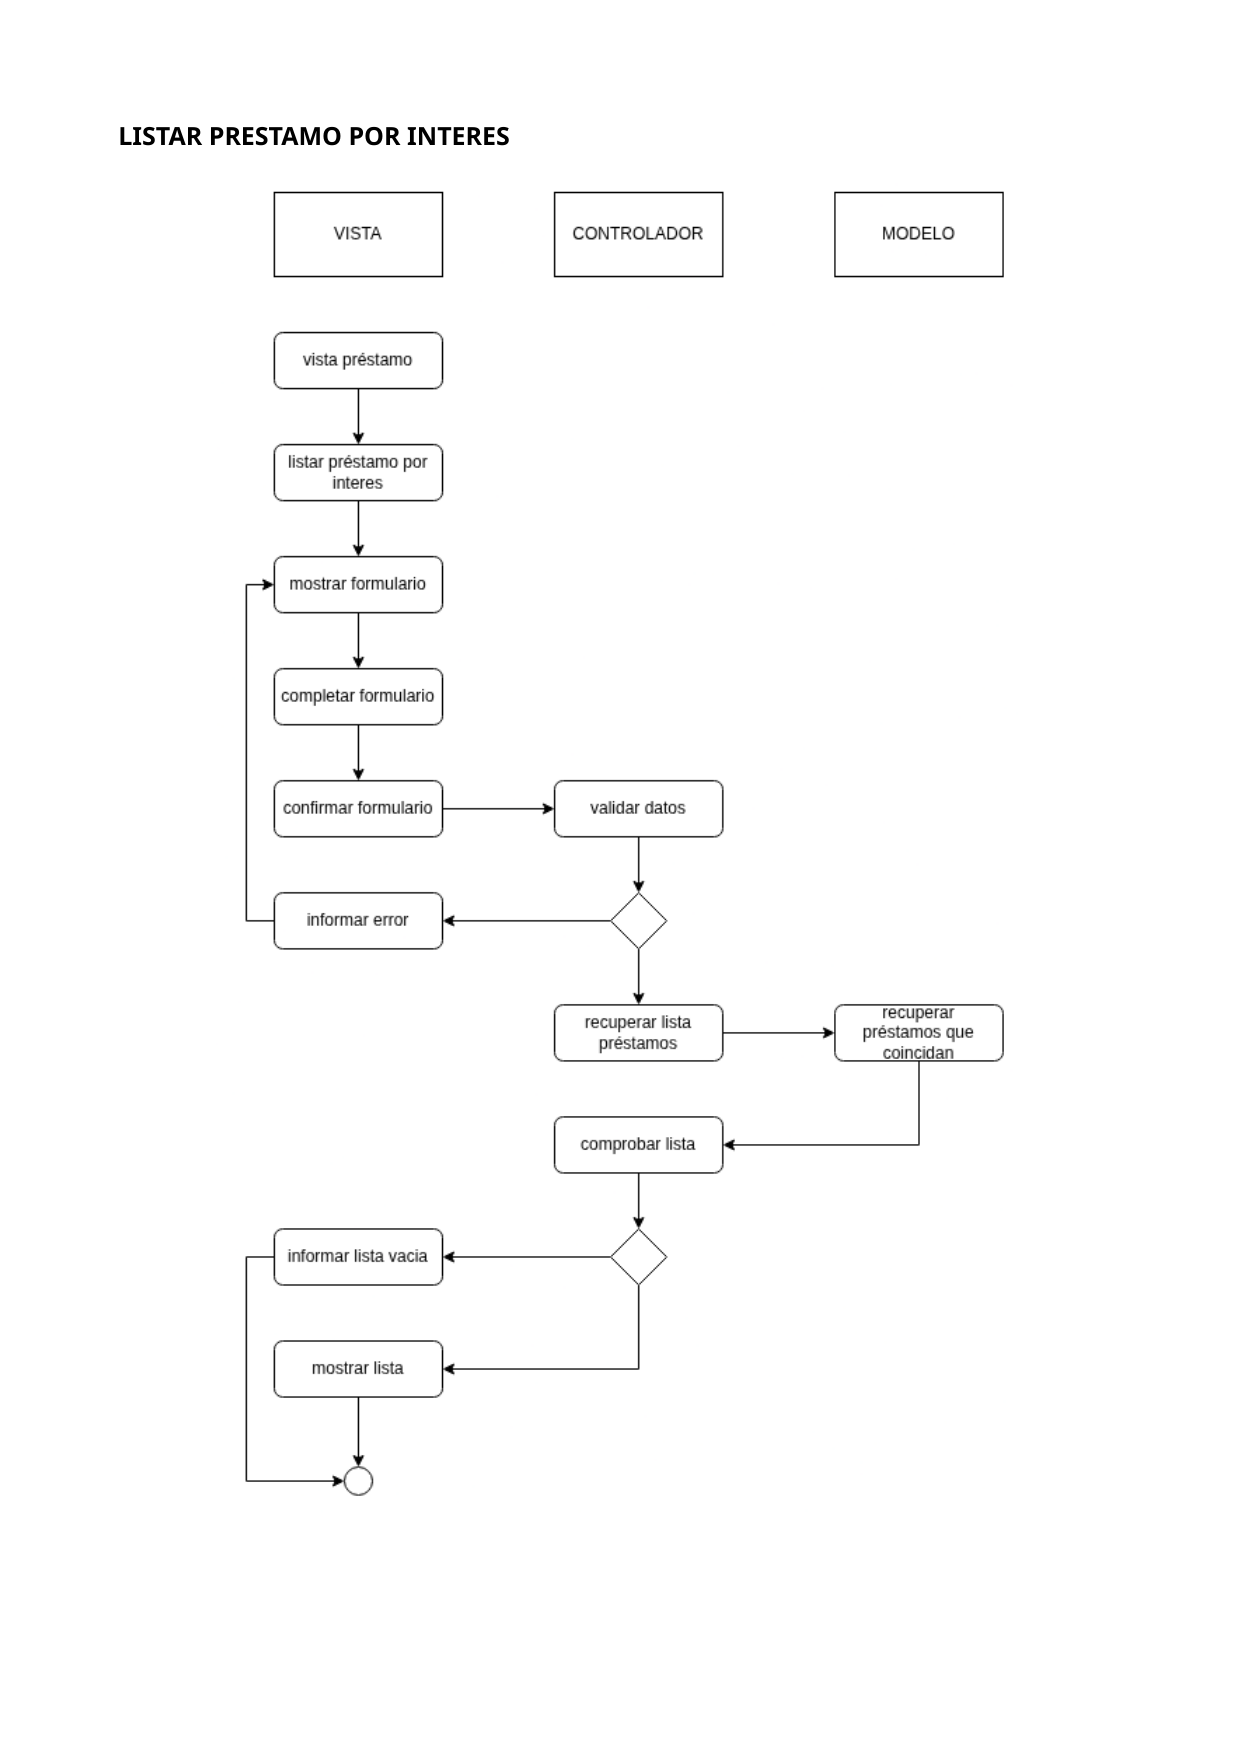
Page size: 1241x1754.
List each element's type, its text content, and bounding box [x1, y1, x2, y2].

picture [215, 171, 1025, 1517]
text LISTAR PRESTAMO POR INTERES [118, 118, 1122, 152]
